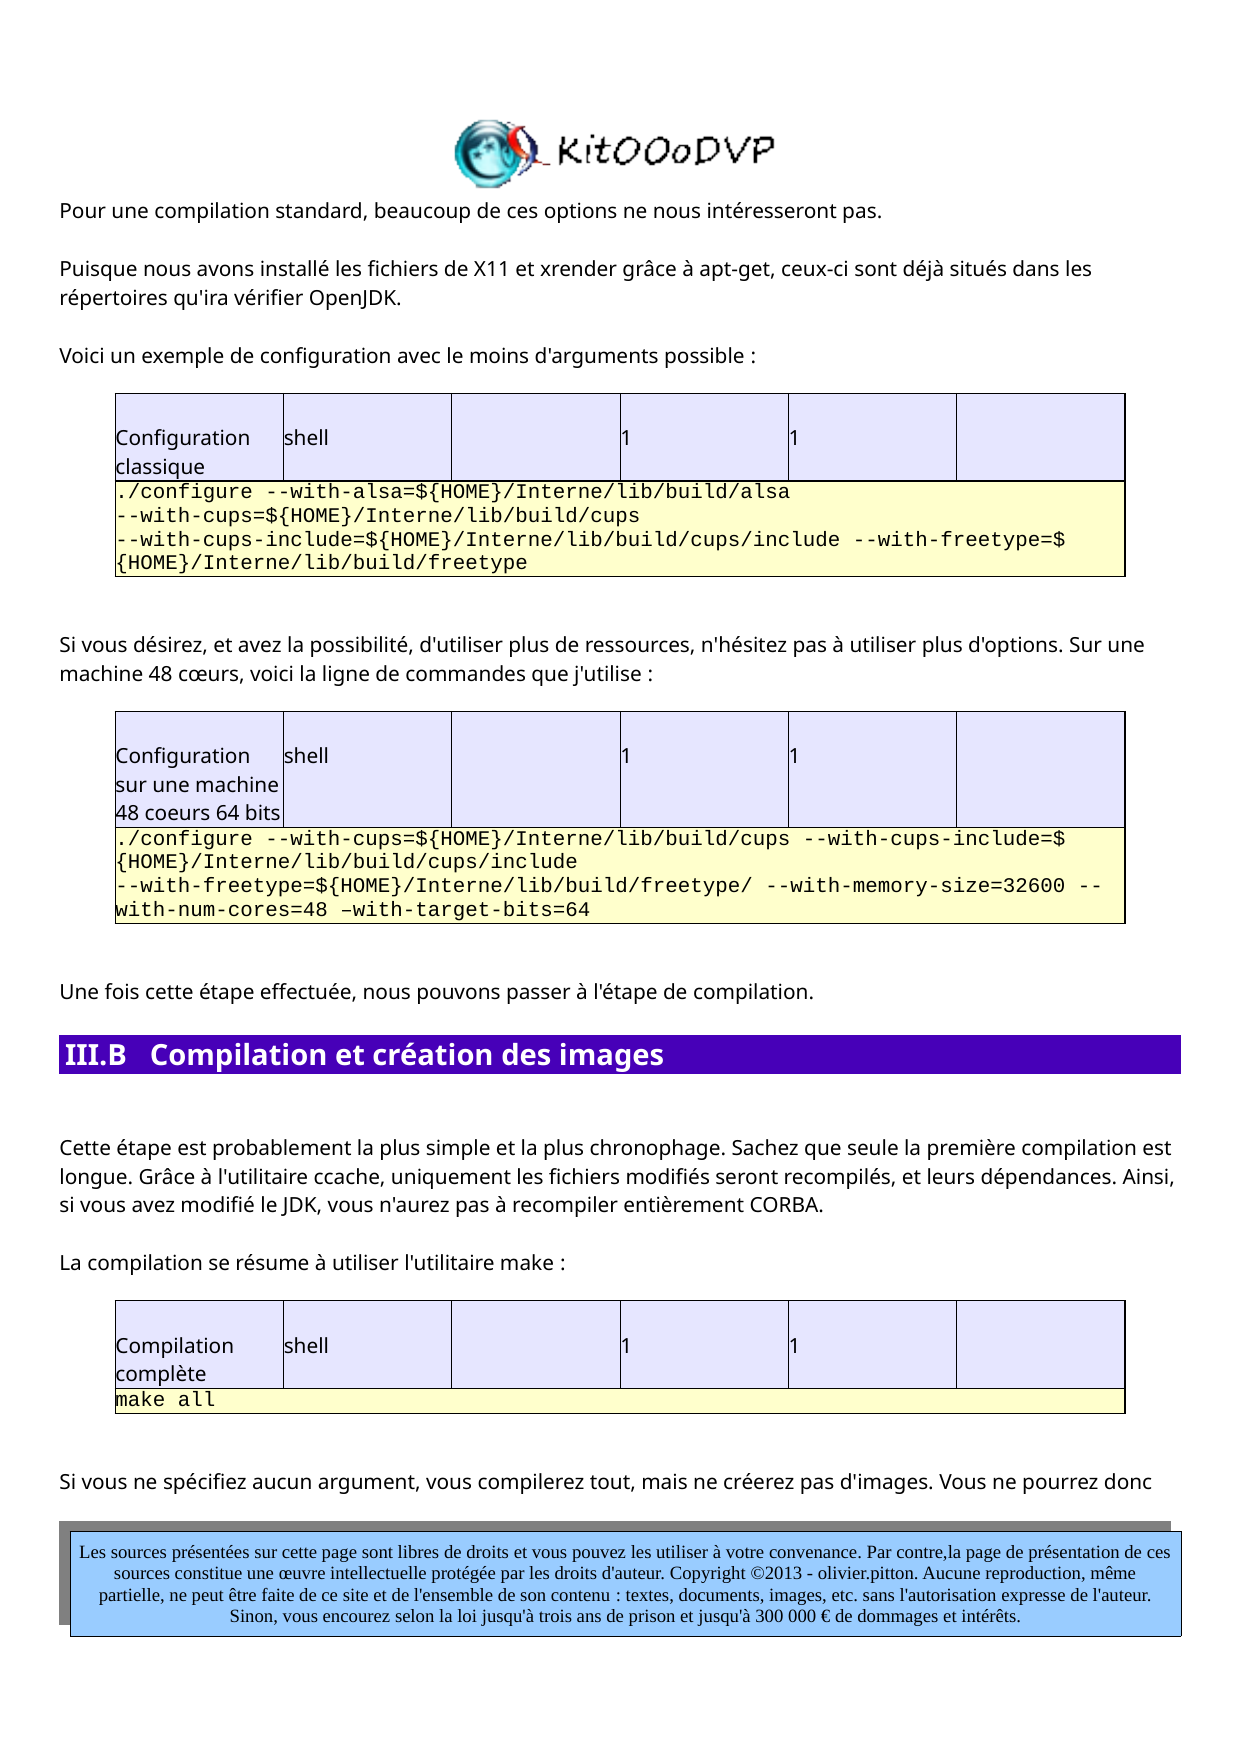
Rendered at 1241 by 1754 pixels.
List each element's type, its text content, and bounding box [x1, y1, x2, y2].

text Voici un exemple de configuration avec le moins d'arguments possible : [59, 341, 1181, 369]
table_header [452, 712, 620, 827]
table_header 1 [789, 1301, 956, 1388]
table_header shell [284, 394, 451, 480]
table_header shell [284, 1301, 451, 1388]
table_header shell [284, 712, 451, 827]
table_header [957, 394, 1124, 480]
table_header [452, 394, 620, 480]
table_header Compilation complète [116, 1301, 283, 1388]
table_header 1 [789, 394, 956, 480]
table_header [957, 1301, 1124, 1388]
table_header [452, 1301, 620, 1388]
text Pour une compilation standard, beaucoup de ces options ne nous intéresseront pas. [59, 196, 1181, 225]
table_header 1 [789, 712, 956, 827]
text Cette étape est probablement la plus simple et la plus chronophage. Sachez que seule la première compilation est longue. Grâce à l'utilitaire ccache, uniquement les fichiers modifiés seront recompilés, et leurs dépendances. Ainsi, si vous avez modifié le JDK, vous n'aurez pas à recompiler entièrement CORBA. [59, 1133, 1181, 1219]
text Une fois cette étape effectuée, nous pouvons passer à l'étape de compilation. [59, 977, 1181, 1005]
table_header 1 [621, 1301, 788, 1388]
text Puisque nous avons installé les fichiers de X11 et xrender grâce à apt-get, ceux-ci sont déjà situés dans les répertoires qu'ira vérifier OpenJDK. [59, 254, 1181, 311]
table_header Configuration classique [116, 394, 283, 480]
table_header Configuration sur une machine 48 coeurs 64 bits [116, 712, 283, 827]
table_header 1 [621, 394, 788, 480]
text Si vous ne spécifiez aucun argument, vous compilerez tout, mais ne créerez pas d'images. Vous ne pourrez donc [59, 1467, 1181, 1495]
subtitle Compilation et création des images [59, 1035, 1181, 1074]
table_header 1 [621, 712, 788, 827]
picture [453, 118, 781, 191]
text La compilation se résume à utiliser l'utilitaire make : [59, 1248, 1181, 1277]
text Si vous désirez, et avez la possibilité, d'utiliser plus de ressources, n'hésitez pas à utiliser plus d'options. Sur une machine 48 cœurs, voici la ligne de commandes que j'utilise : [59, 630, 1181, 687]
table_header [957, 712, 1124, 827]
